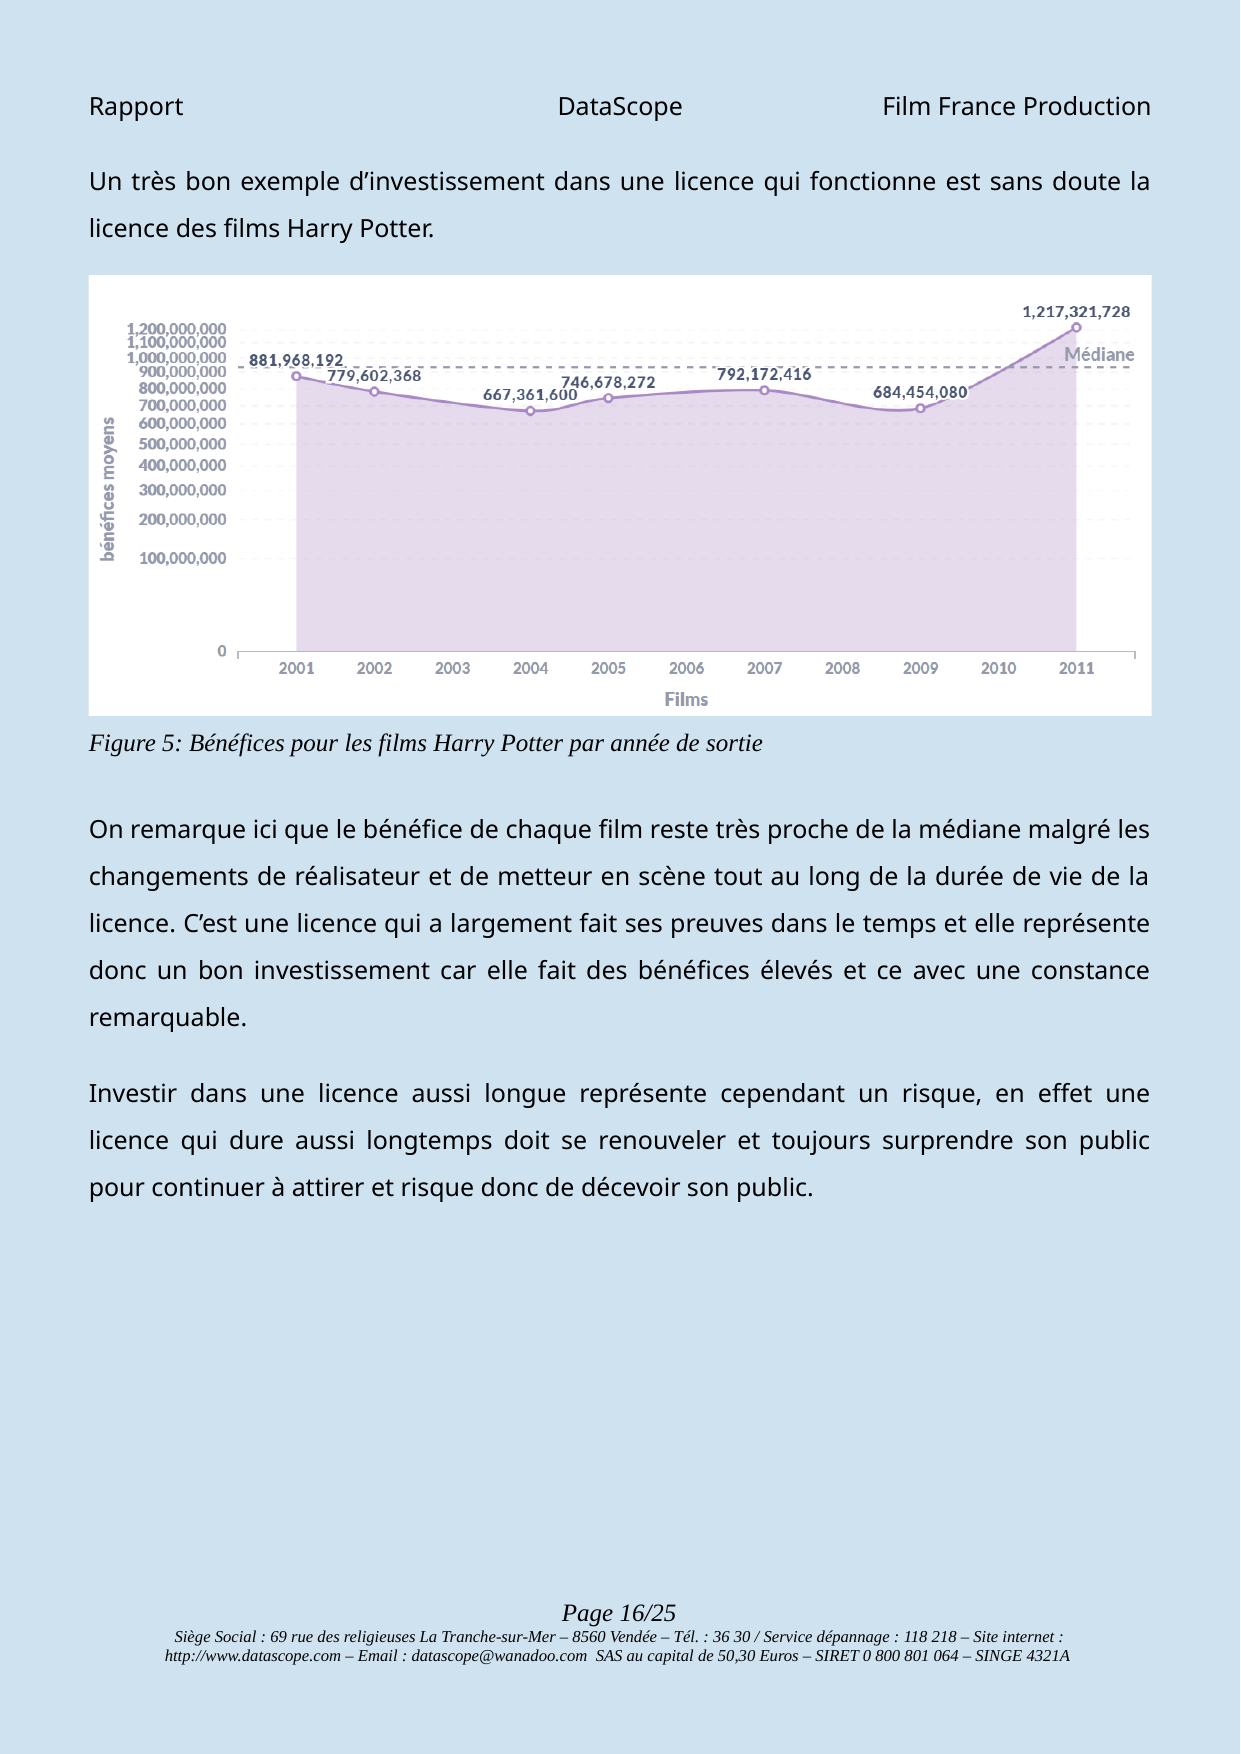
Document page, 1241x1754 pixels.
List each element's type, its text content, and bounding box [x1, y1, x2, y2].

text On remarque ici que le bénéfice de chaque film reste très proche de la médiane malgré les changements de réalisateur et de metteur en scène tout au long de la durée de vie de la licence. C’est une licence qui a largement fait ses preuves dans le temps et elle représente donc un bon investissement car elle fait des bénéfices élevés et ce avec une constance remarquable. [88, 811, 1152, 1033]
text Figure 5: Bénéfices pour les films Harry Potter par année de sortie [88, 728, 1148, 757]
text Un très bon exemple d’investissement dans une licence qui fonctionne est sans doute la licence des films Harry Potter. [88, 164, 1152, 245]
text Investir dans une licence aussi longue représente cependant un risque, en effet une licence qui dure aussi longtemps doit se renouveler et toujours surprendre son public pour continuer à attirer et risque donc de décevoir son public. [88, 1076, 1152, 1204]
picture [88, 275, 1152, 716]
